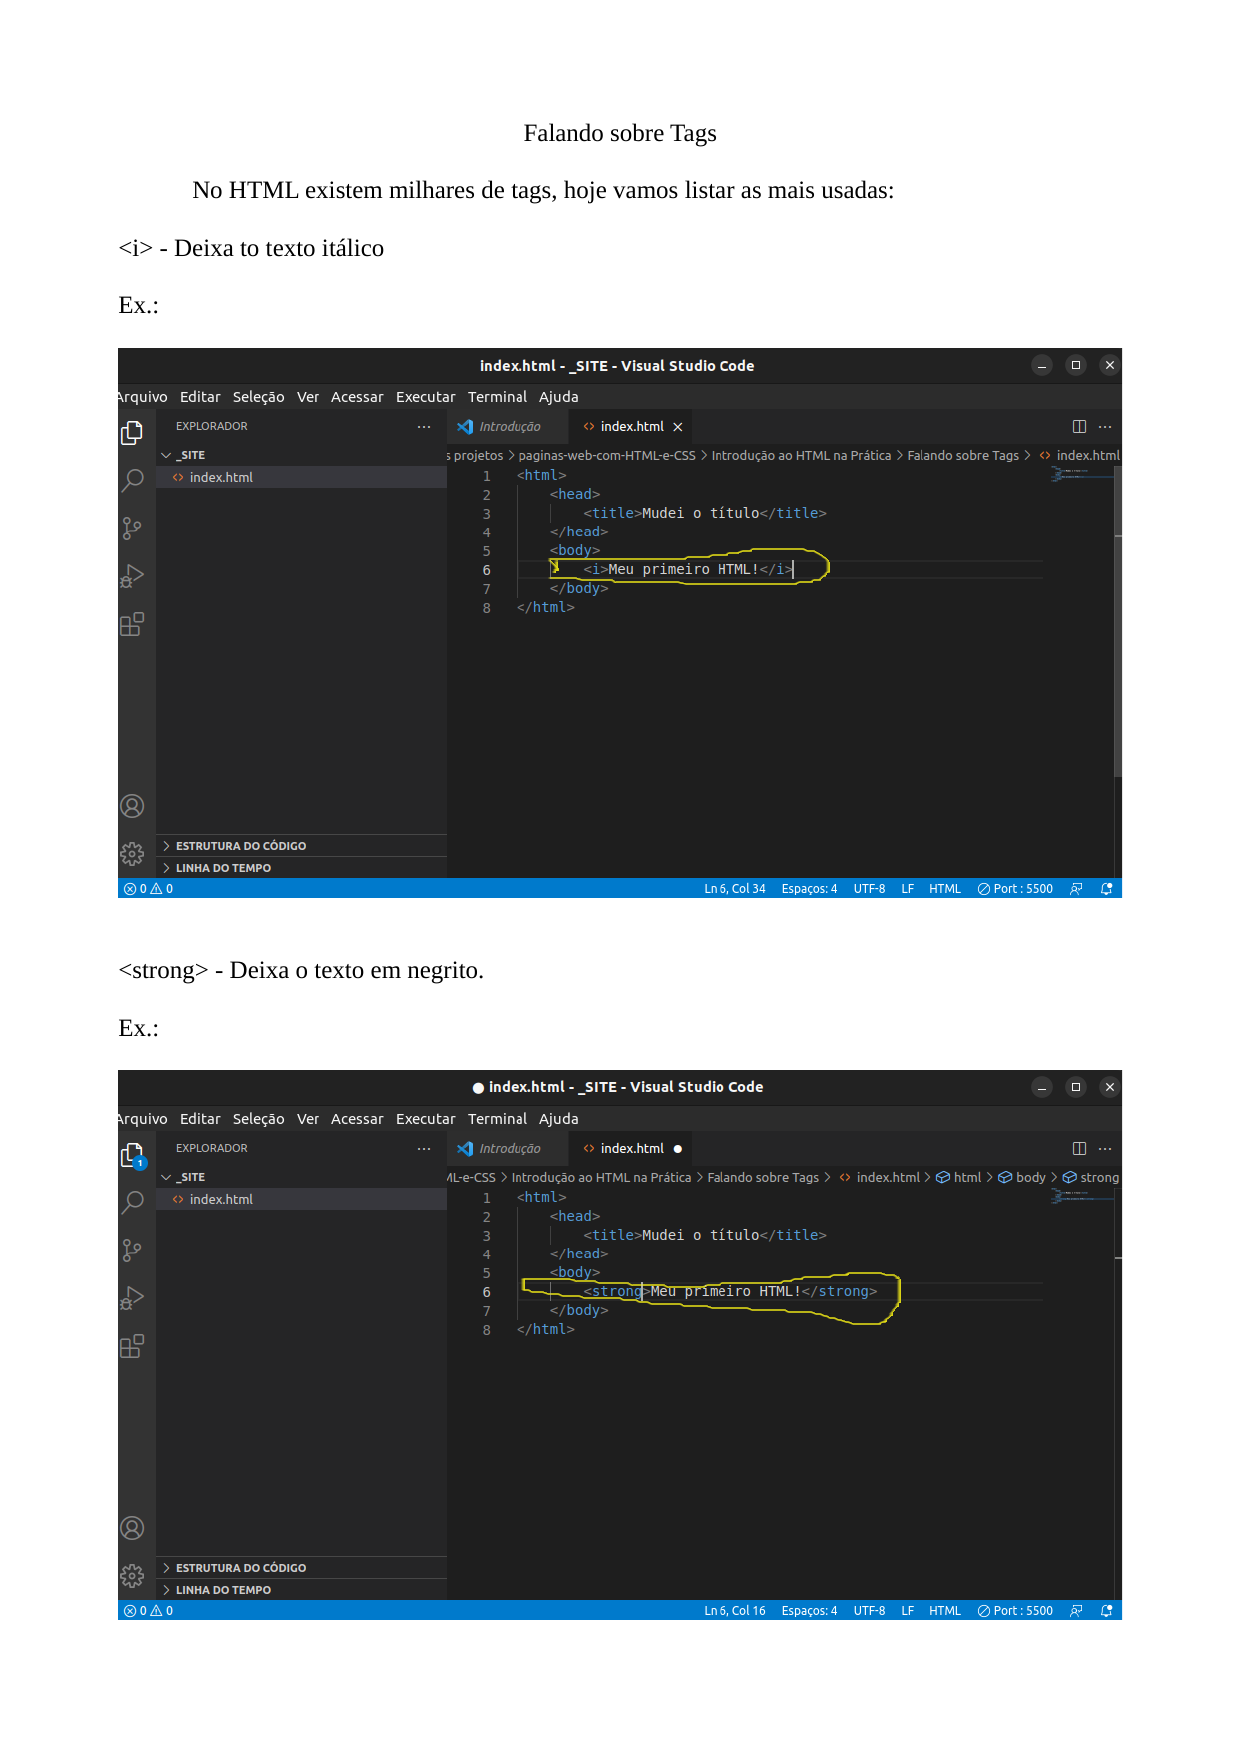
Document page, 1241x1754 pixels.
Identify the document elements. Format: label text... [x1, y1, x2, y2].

picture [118, 1070, 1123, 1620]
text <i> - Deixa to texto itálico [118, 233, 1122, 262]
picture [118, 348, 1123, 898]
text No HTML existem milhares de tags, hoje vamos listar as mais usadas: [118, 176, 1122, 204]
text Falando sobre Tags [118, 118, 1122, 147]
text Ex.: [118, 1013, 1122, 1042]
text Ex.: [118, 291, 1122, 319]
text <strong> - Deixa o texto em negrito. [118, 955, 1122, 984]
